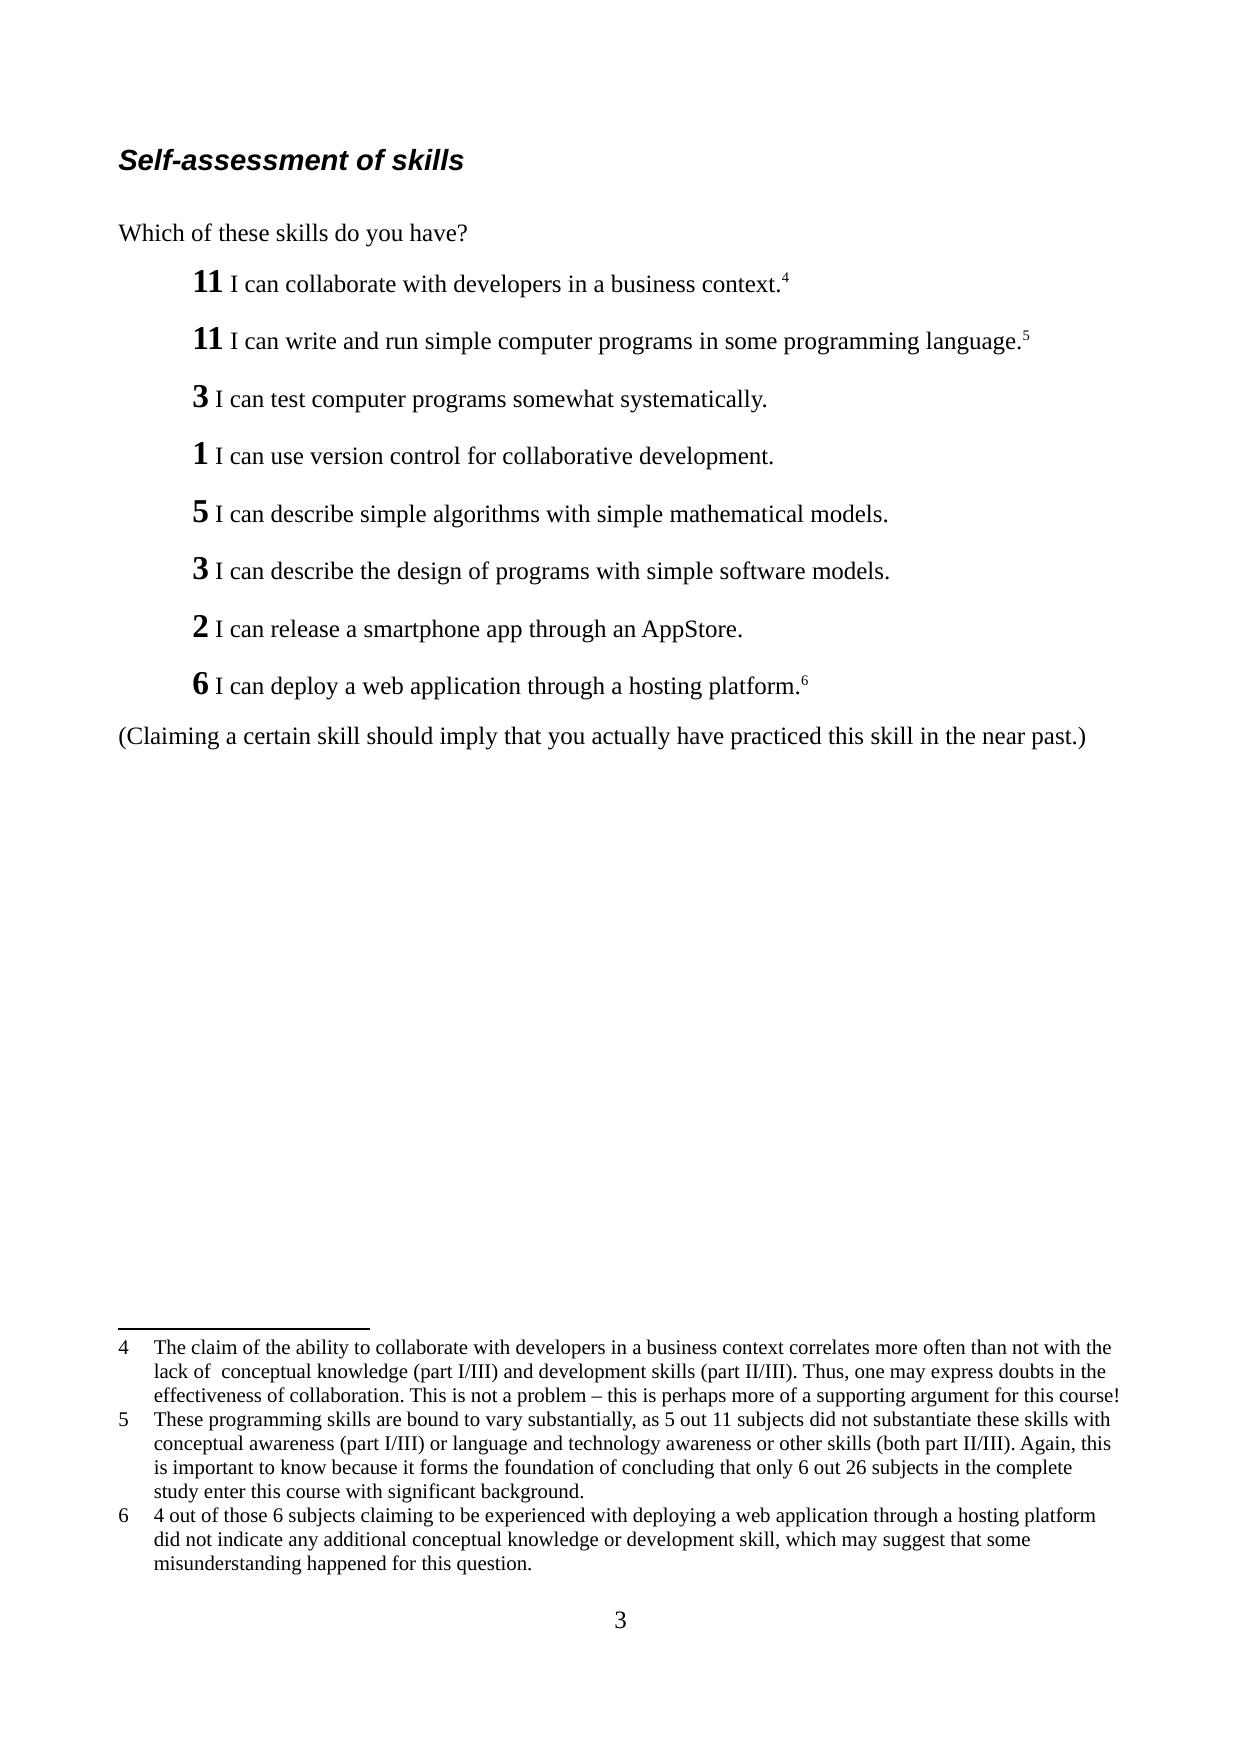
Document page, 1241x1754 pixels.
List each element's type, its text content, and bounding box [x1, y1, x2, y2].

text 6 I can deploy a web application through a hosting platform. [192, 663, 1122, 702]
text 5 I can describe simple algorithms with simple mathematical models. [192, 491, 1122, 529]
text (Claiming a certain skill should imply that you actually have practiced this skill in the near past.) [118, 721, 1122, 750]
text 4 out of those 6 subjects claiming to be experienced with deploying a web application through a hosting platform did not indicate any additional conceptual knowledge or development skill, which may suggest that some misunderstanding happened for this question. [118, 1503, 1122, 1575]
text 11 I can collaborate with developers in a business context. [192, 261, 1122, 299]
text 11 I can write and run simple computer programs in some programming language. [192, 318, 1122, 357]
text These programming skills are bound to vary substantially, as 5 out 11 subjects did not substantiate these skills with conceptual awareness (part I/III) or language and technology awareness or other skills (both part II/III). Again, this is important to know because it forms the foundation of concluding that only 6 out 26 subjects in the complete study enter this course with significant background. [118, 1407, 1122, 1503]
subtitle Self-assessment of skills [118, 143, 1122, 177]
text 2 I can release a smartphone app through an AppStore. [192, 606, 1122, 644]
text The claim of the ability to collaborate with developers in a business context correlates more often than not with the lack of conceptual knowledge (part I/III) and development skills (part II/III). Thus, one may express doubts in the effectiveness of collaboration. This is not a problem – this is perhaps more of a supporting argument for this course! [118, 1335, 1122, 1407]
text 1 I can use version control for collaborative development. [192, 433, 1122, 472]
text 3 I can test computer programs somewhat systematically. [192, 376, 1122, 414]
text 3 I can describe the design of programs with simple software models. [192, 548, 1122, 587]
text Which of these skills do you have? [118, 218, 1122, 247]
